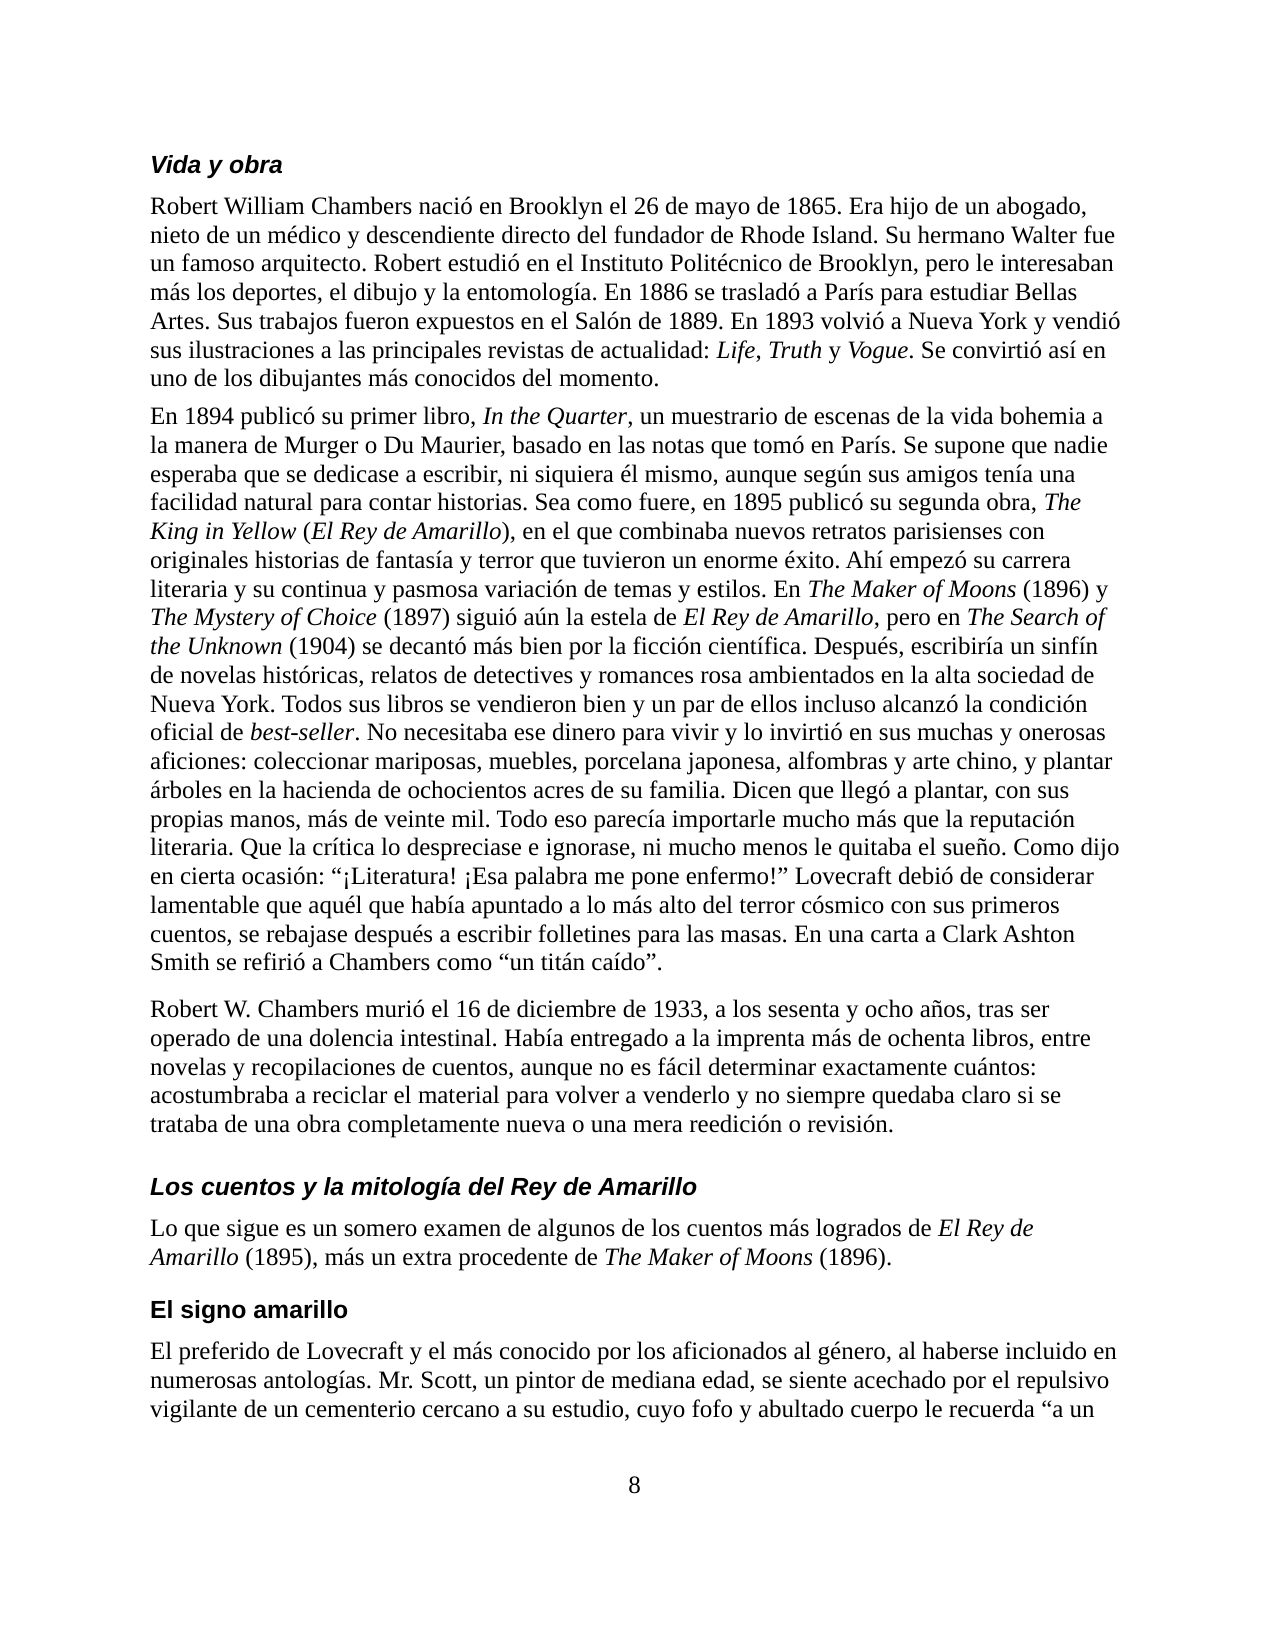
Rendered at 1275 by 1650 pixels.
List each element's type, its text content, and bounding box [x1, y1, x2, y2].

text Robert W. Chambers murió el 16 de diciembre de 1933, a los sesenta y ocho años, tras ser operado de una dolencia intestinal. Había entregado a la imprenta más de ochenta libros, entre novelas y recopilaciones de cuentos, aunque no es fácil determinar exactamente cuántos: acostumbraba a reciclar el material para volver a venderlo y no siempre quedaba claro si se trataba de una obra completamente nueva o una mera reedición o revisión. [150, 994, 1125, 1138]
text Robert William Chambers nació en Brooklyn el 26 de mayo de 1865. Era hijo de un abogado, nieto de un médico y descendiente directo del fundador de Rhode Island. Su hermano Walter fue un famoso arquitecto. Robert estudió en el Instituto Politécnico de Brooklyn, pero le interesaban más los deportes, el dibujo y la entomología. En 1886 se trasladó a París para estudiar Bellas Artes. Sus trabajos fueron expuestos en el Salón de 1889. En 1893 volvió a Nueva York y vendió sus ilustraciones a las principales revistas de actualidad: Life, Truth y Vogue. Se convirtió así en uno de los dibujantes más conocidos del momento. [150, 191, 1125, 392]
text En 1894 publicó su primer libro, In the Quarter, un muestrario de escenas de la vida bohemia a la manera de Murger o Du Maurier, basado en las notas que tomó en París. Se supone que nadie esperaba que se dedicase a escribir, ni siquiera él mismo, aunque según sus amigos tenía una facilidad natural para contar historias. Sea como fuere, en 1895 publicó su segunda obra, The King in Yellow (El Rey de Amarillo), en el que combinaba nuevos retratos parisienses con originales historias de fantasía y terror que tuvieron un enorme éxito. Ahí empezó su carrera literaria y su continua y pasmosa variación de temas y estilos. En The Maker of Moons (1896) y The Mystery of Choice (1897) siguió aún la estela de El Rey de Amarillo, pero en The Search of the Unknown (1904) se decantó más bien por la ficción científica. Después, escribiría un sinfín de novelas históricas, relatos de detectives y romances rosa ambientados en la alta sociedad de Nueva York. Todos sus libros se vendieron bien y un par de ellos incluso alcanzó la condición oficial de best-seller. No necesitaba ese dinero para vivir y lo invirtió en sus muchas y onerosas aficiones: coleccionar mariposas, muebles, porcelana japonesa, alfombras y arte chino, y plantar árboles en la hacienda de ochocientos acres de su familia. Dicen que llegó a plantar, con sus propias manos, más de veinte mil. Todo eso parecía importarle mucho más que la reputación literaria. Que la crítica lo despreciase e ignorase, ni mucho menos le quitaba el sueño. Como dijo en cierta ocasión: “¡Literatura! ¡Esa palabra me pone enfermo!” Lovecraft debió de considerar lamentable que aquél que había apuntado a lo más alto del terror cósmico con sus primeros cuentos, se rebajase después a escribir folletines para las masas. En una carta a Clark Ashton Smith se refirió a Chambers como “un titán caído”. [150, 401, 1125, 976]
subtitle Vida y obra [150, 150, 1125, 178]
subtitle El signo amarillo [150, 1295, 1125, 1324]
subtitle Los cuentos y la mitología del Rey de Amarillo [150, 1172, 1125, 1200]
text Lo que sigue es un somero examen de algunos de los cuentos más logrados de El Rey de Amarillo (1895), más un extra procedente de The Maker of Moons (1896). [150, 1213, 1125, 1270]
text El preferido de Lovecraft y el más conocido por los aficionados al género, al haberse incluido en numerosas antologías. Mr. Scott, un pintor de mediana edad, se siente acechado por el repulsivo vigilante de un cementerio cercano a su estudio, cuyo fofo y abultado cuerpo le recuerda “a un [150, 1336, 1125, 1423]
